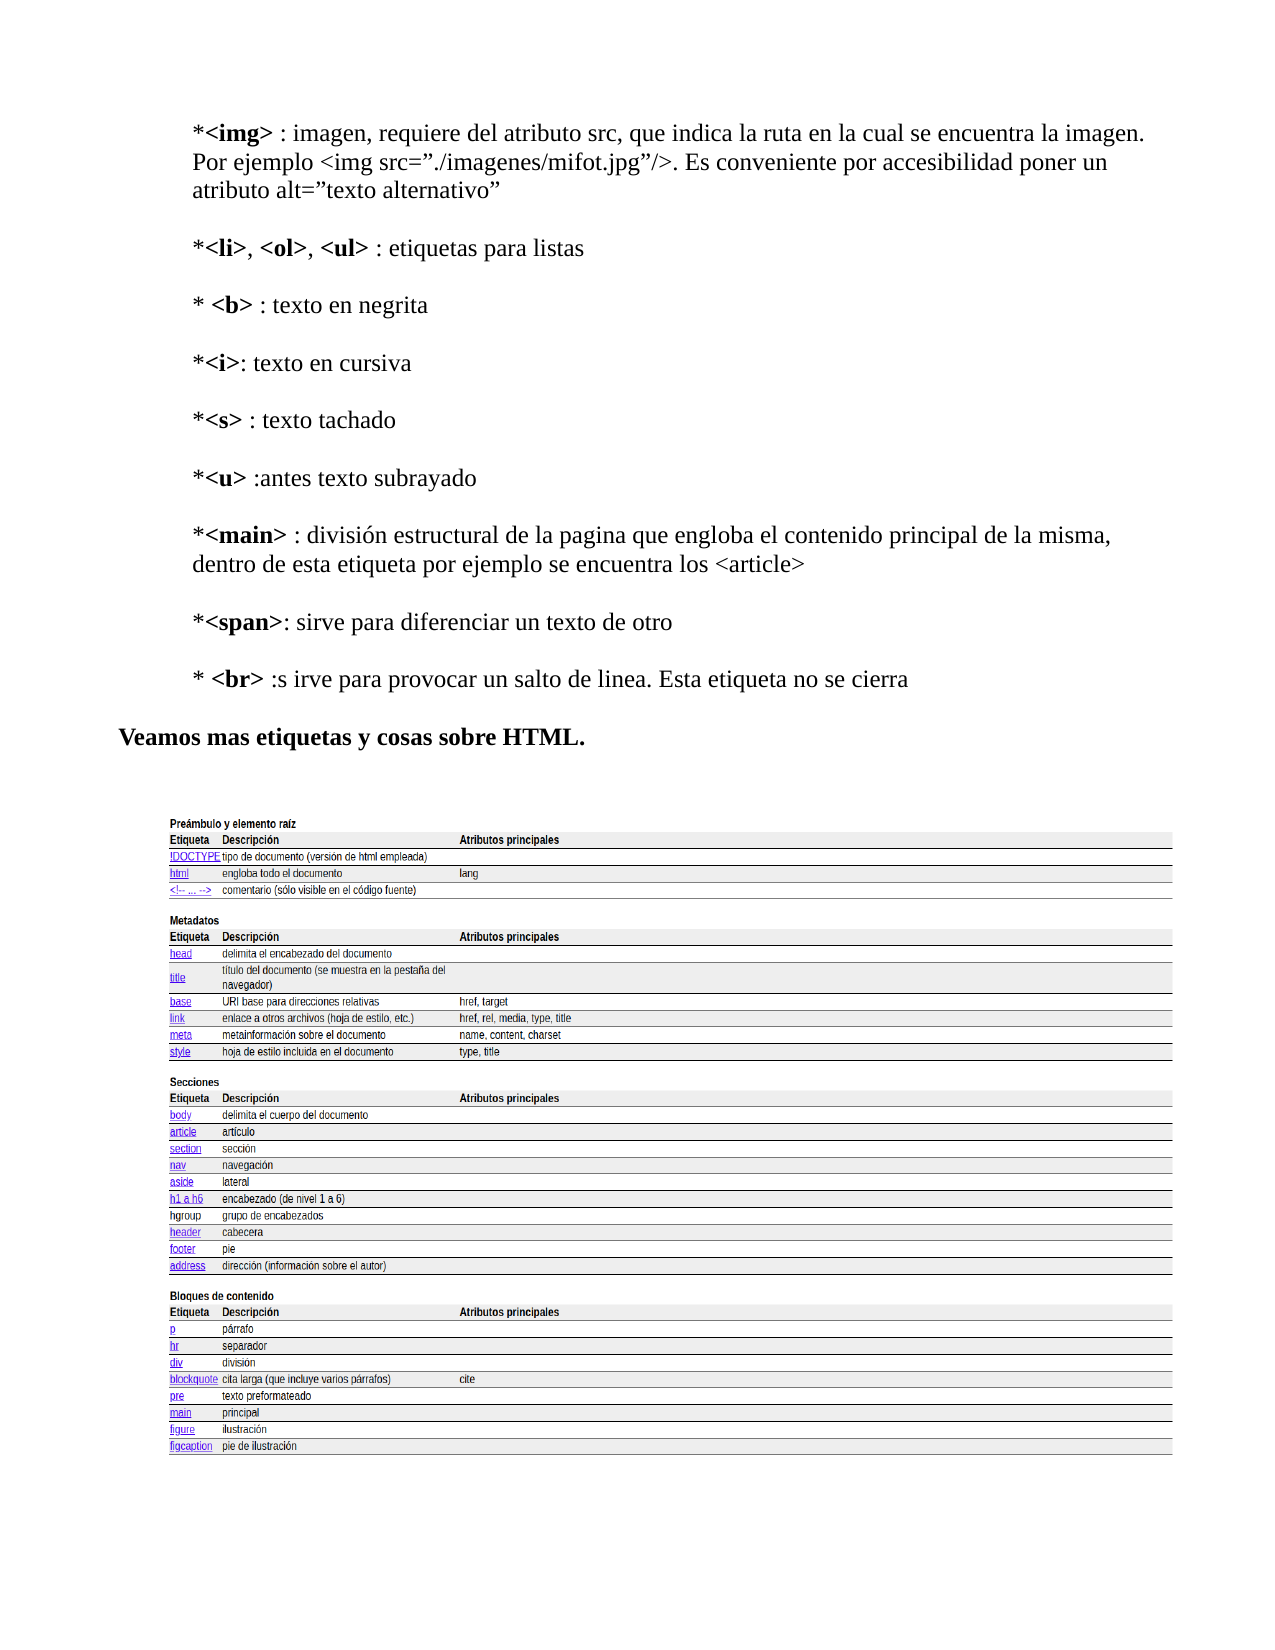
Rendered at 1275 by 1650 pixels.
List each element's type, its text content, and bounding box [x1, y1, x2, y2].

text *<u> :antes texto subrayado [118, 463, 1157, 492]
text *<main> : división estructural de la pagina que engloba el contenido principal de la misma, dentro de esta etiqueta por ejemplo se encuentra los <article> [118, 521, 1157, 578]
text *<img> : imagen, requiere del atributo src, que indica la ruta en la cual se encuentra la imagen. Por ejemplo <img src=”./imagenes/mifot.jpg”/>. Es conveniente por accesibilidad poner un atributo alt=”texto alternativo” [118, 118, 1157, 204]
text *<li>, <ol>, <ul> : etiquetas para listas [118, 233, 1157, 262]
text *<span>: sirve para diferenciar un texto de otro [118, 607, 1157, 636]
text * <b> : texto en negrita [118, 291, 1157, 319]
text *<i>: texto en cursiva [118, 348, 1157, 377]
picture [141, 802, 1181, 1465]
text * <br> :s irve para provocar un salto de linea. Esta etiqueta no se cierra [118, 664, 1157, 693]
text *<s> : texto tachado [118, 406, 1157, 434]
text Veamos mas etiquetas y cosas sobre HTML. [118, 722, 1157, 751]
